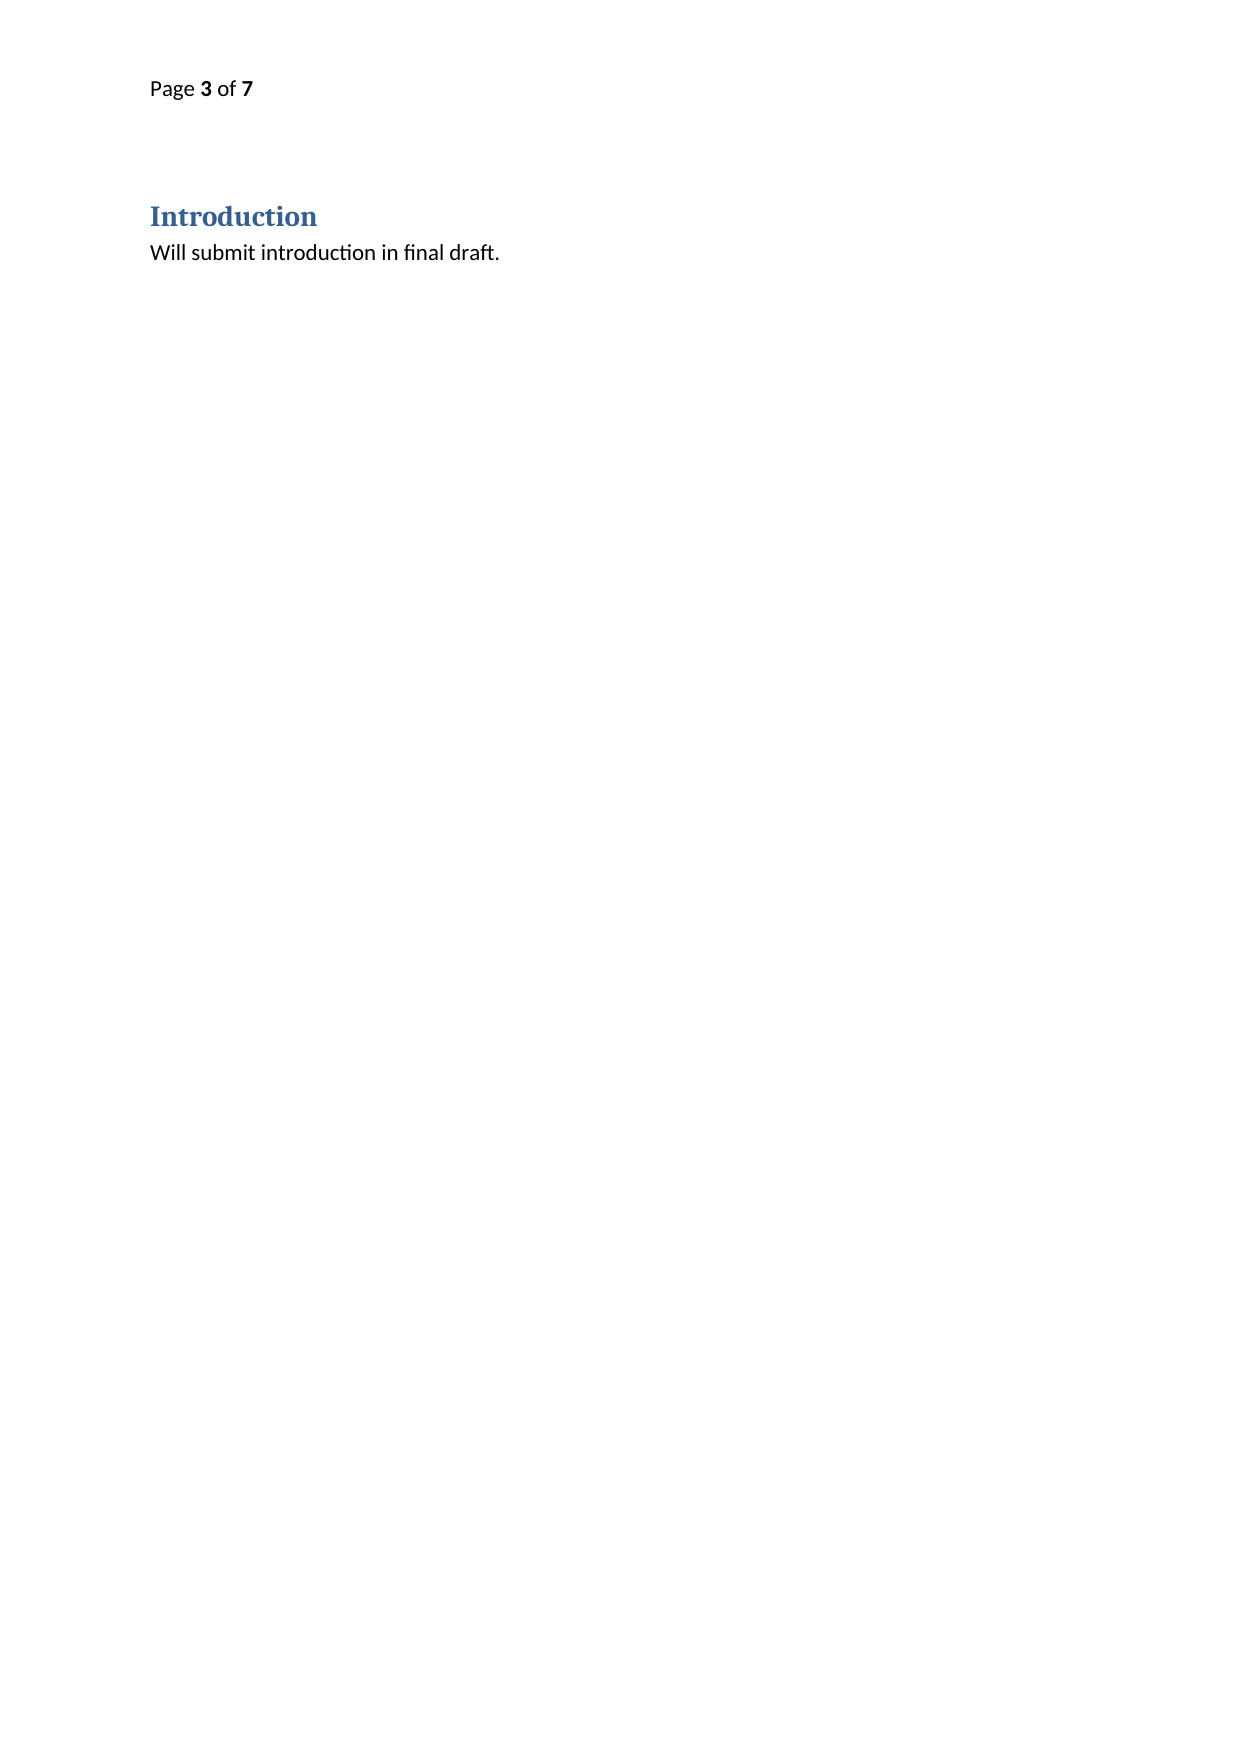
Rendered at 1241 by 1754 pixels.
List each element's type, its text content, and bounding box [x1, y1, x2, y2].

text Will submit introduction in final draft. [150, 238, 1090, 267]
subtitle Introduction [150, 200, 1090, 233]
